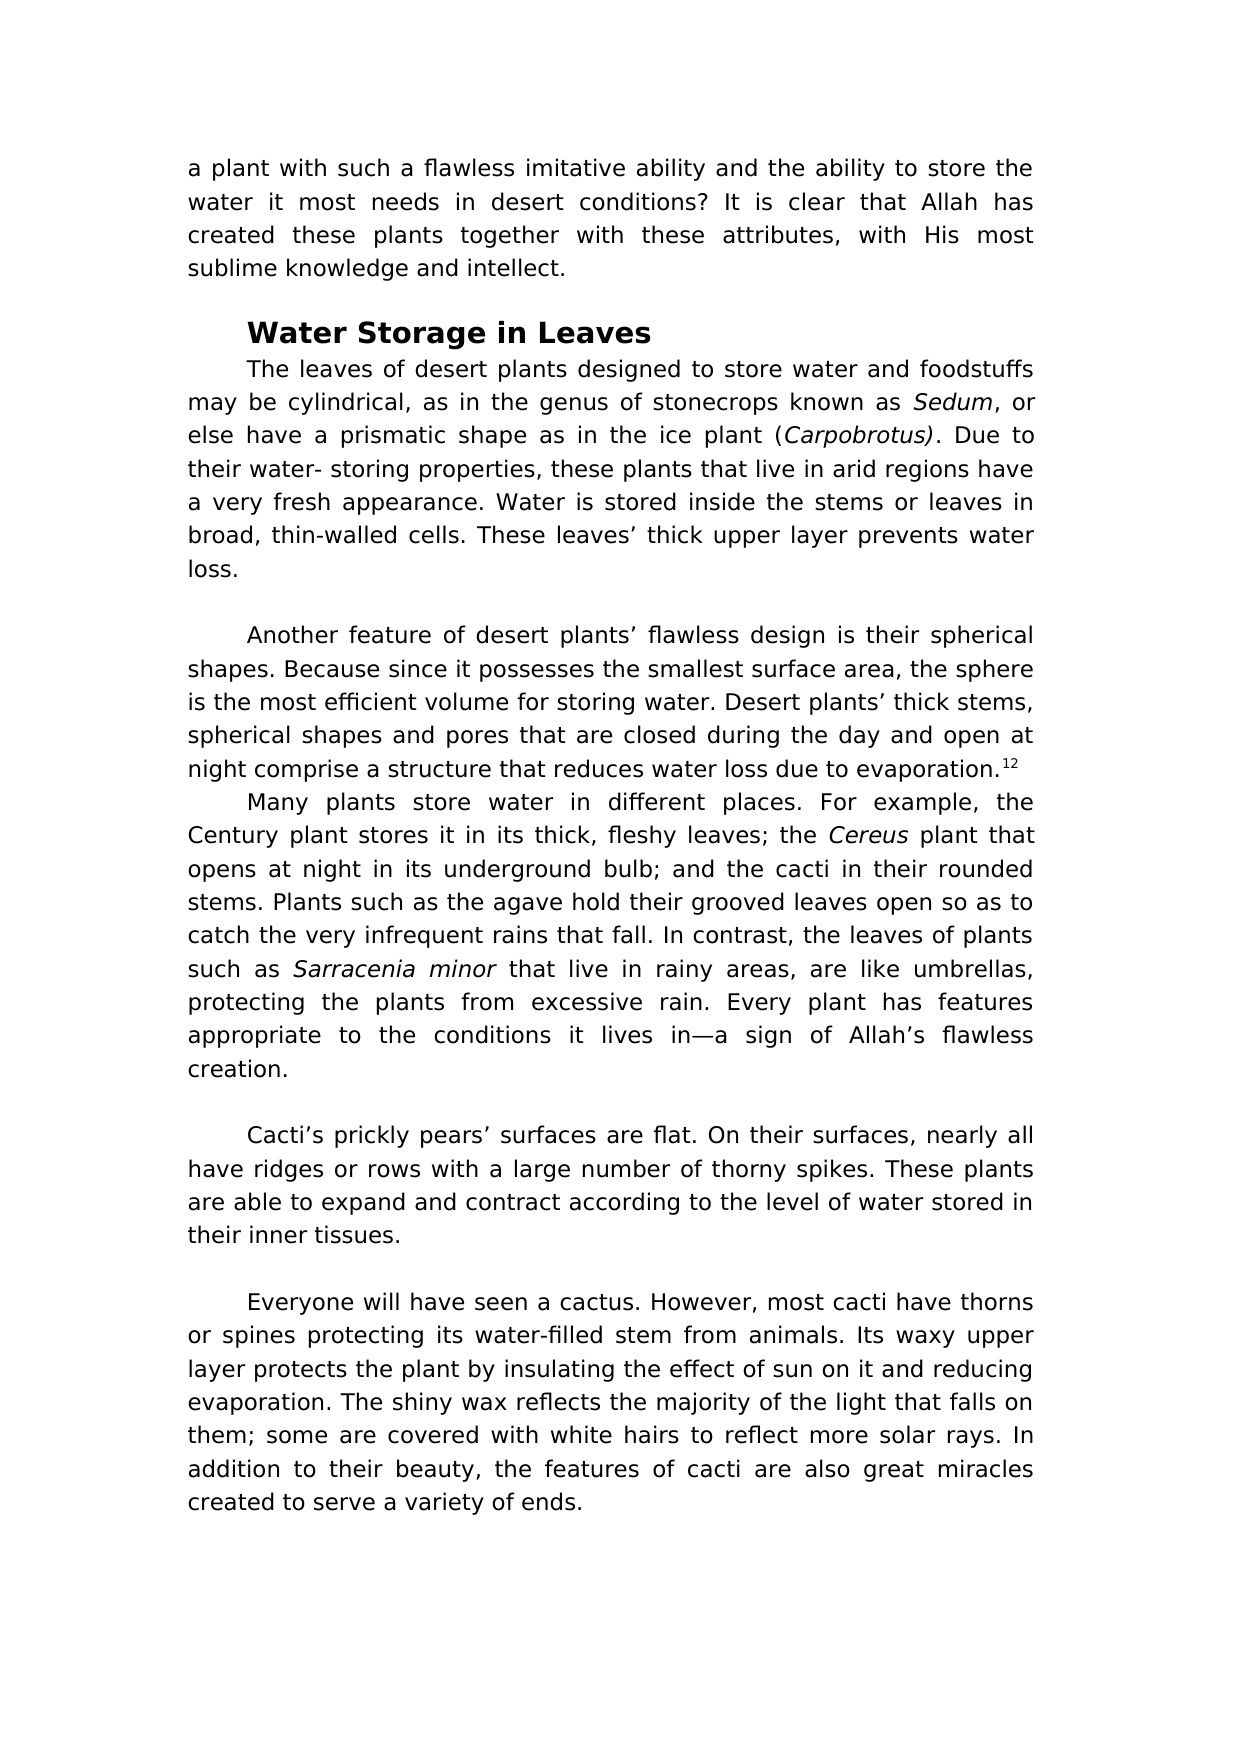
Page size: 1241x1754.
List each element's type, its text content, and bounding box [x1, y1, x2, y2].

text Cacti’s prickly pears’ surfaces are flat. On their surfaces, nearly all have ridges or rows with a large number of thorny spikes. These plants are able to expand and contract according to the level of water stored in their inner tissues. [187, 1117, 1035, 1251]
text a plant with such a flawless imitative ability and the ability to store the water it most needs in desert conditions? It is clear that Allah has created these plants together with these attributes, with His most sublime knowledge and intellect. [187, 150, 1035, 283]
text Many plants store water in different places. For example, the Century plant stores it in its thick, fleshy leaves; the Cereus plant that opens at night in its underground bulb; and the cacti in their rounded stems. Plants such as the agave hold their grooved leaves open so as to catch the very infrequent rains that fall. In contrast, the leaves of plants such as Sarracenia minor that live in rainy areas, are like umbrellas, protecting the plants from excessive rain. Every plant has features appropriate to the conditions it lives in—a sign of Allah’s flawless creation. [187, 784, 1035, 1084]
text Everyone will have seen a cactus. However, most cacti have thorns or spines protecting its water-filled stem from animals. Its waxy upper layer protects the plant by insulating the effect of sun on it and reducing evaporation. The shiny wax reflects the majority of the light that falls on them; some are covered with white hairs to reflect more solar rays. In addition to their beauty, the features of cacti are also great miracles created to serve a variety of ends. [187, 1284, 1035, 1517]
text The leaves of desert plants designed to store water and foodstuffs may be cylindrical, as in the genus of stonecrops known as Sedum, or else have a prismatic shape as in the ice plant (Carpobrotus). Due to their water- storing properties, these plants that live in arid regions have a very fresh appearance. Water is stored inside the stems or leaves in broad, thin-walled cells. These leaves’ thick upper layer prevents water loss. [187, 351, 1035, 584]
subtitle Water Storage in Leaves [187, 317, 1035, 351]
text Another feature of desert plants’ flawless design is their spherical shapes. Because since it possesses the smallest surface area, the sphere is the most efficient volume for storing water. Desert plants’ thick stems, spherical shapes and pores that are closed during the day and open at night comprise a structure that reduces water loss due to evaporation. [187, 617, 1035, 784]
